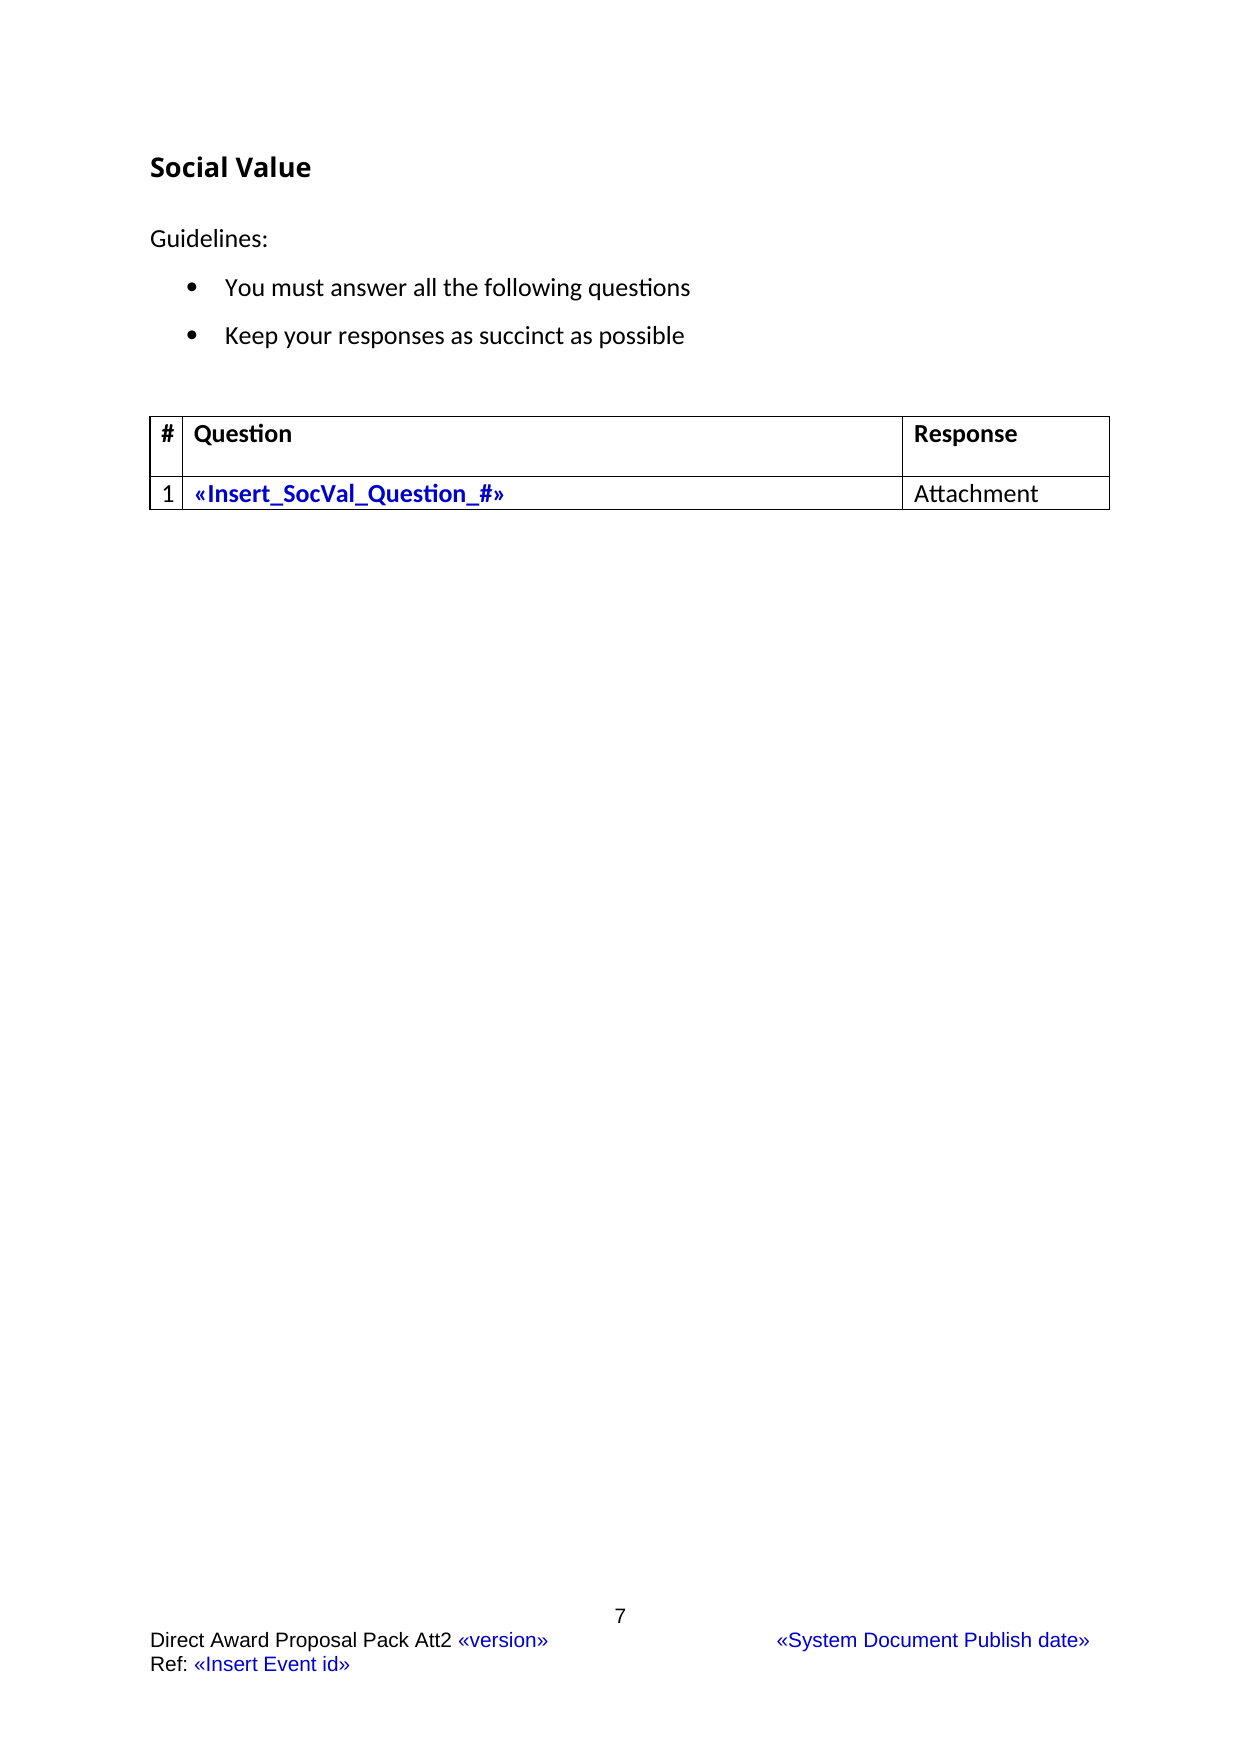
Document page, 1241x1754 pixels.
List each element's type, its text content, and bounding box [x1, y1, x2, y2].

table_header Question [183, 417, 902, 476]
table_cell Attachment [903, 477, 1109, 508]
table_cell 1 [151, 477, 182, 508]
list Keep your responses as succinct as possible [187, 319, 1090, 351]
text Guidelines: [150, 222, 1090, 254]
list You must answer all the following questions [187, 271, 1090, 302]
table_cell «Insert_SocVal_Question_#» [183, 477, 902, 508]
subtitle Social Value [150, 148, 1090, 222]
table_header Response [903, 417, 1109, 476]
table_header # [151, 417, 182, 476]
